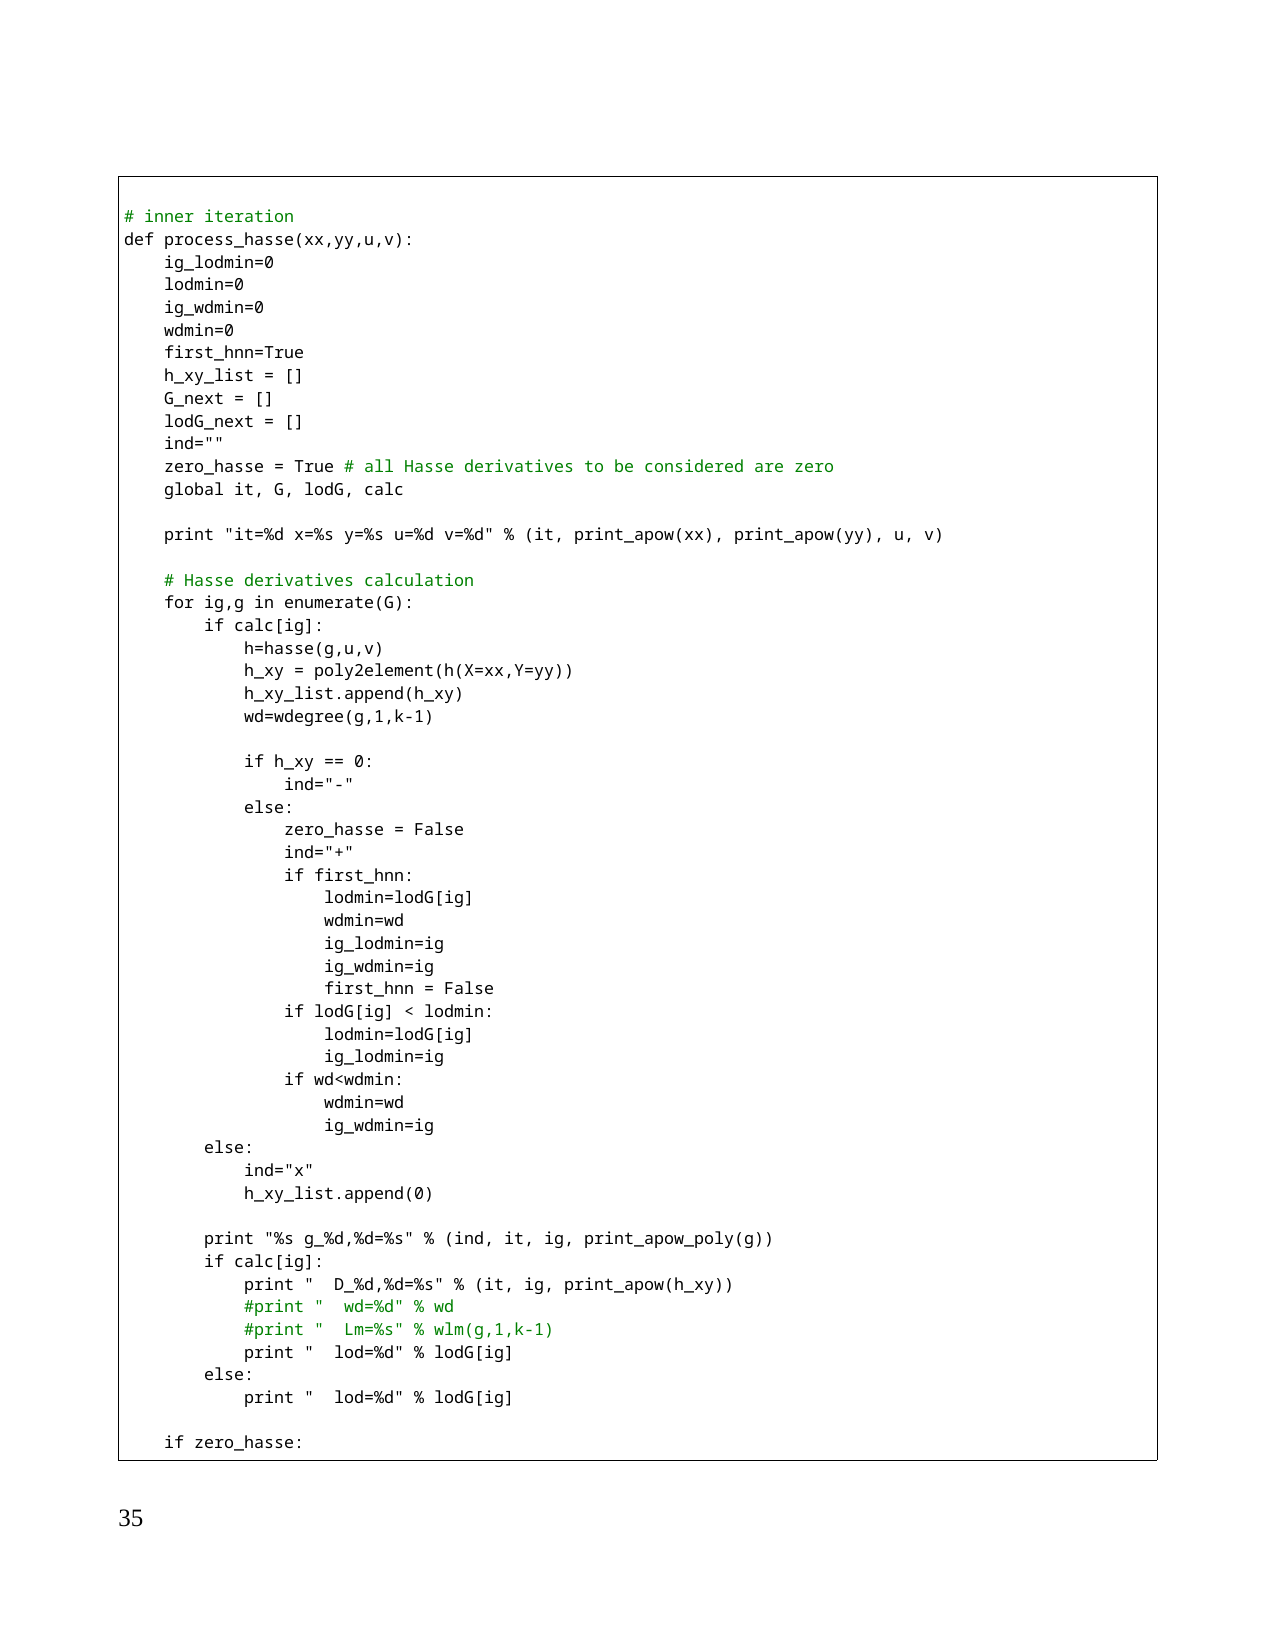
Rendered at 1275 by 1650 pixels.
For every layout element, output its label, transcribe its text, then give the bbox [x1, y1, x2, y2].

table_header # inner iteration def process_hasse(xx,yy,u,v): ig_lodmin=0 lodmin=0 ig_wdmin=0 wdmin=0 first_hnn=True h_xy_list = [] G_next = [] lodG_next = [] ind="" zero_hasse = True # all Hasse derivatives to be considered are zero global it, G, lodG, calc print "it=%d x=%s y=%s u=%d v=%d" % (it, print_apow(xx), print_apow(yy), u, v) # Hasse derivatives calculation for ig,g in enumerate(G): if calc[ig]: h=hasse(g,u,v) h_xy = poly2element(h(X=xx,Y=yy)) h_xy_list.append(h_xy) wd=wdegree(g,1,k-1) if h_xy == 0: ind="-" else: zero_hasse = False ind="+" if first_hnn: lodmin=lodG[ig] wdmin=wd ig_lodmin=ig ig_wdmin=ig first_hnn = False if lodG[ig] < lodmin: lodmin=lodG[ig] ig_lodmin=ig if wd<wdmin: wdmin=wd ig_wdmin=ig else: ind="x" h_xy_list.append(0) print "%s g_%d,%d=%s" % (ind, it, ig, print_apow_poly(g)) if calc[ig]: print " D_%d,%d=%s" % (it, ig, print_apow(h_xy)) #print " wd=%d" % wd #print " Lm=%s" % wlm(g,1,k-1) print " lod=%d" % lodG[ig] else: print " lod=%d" % lodG[ig] if zero_hasse: [119, 177, 1157, 1459]
